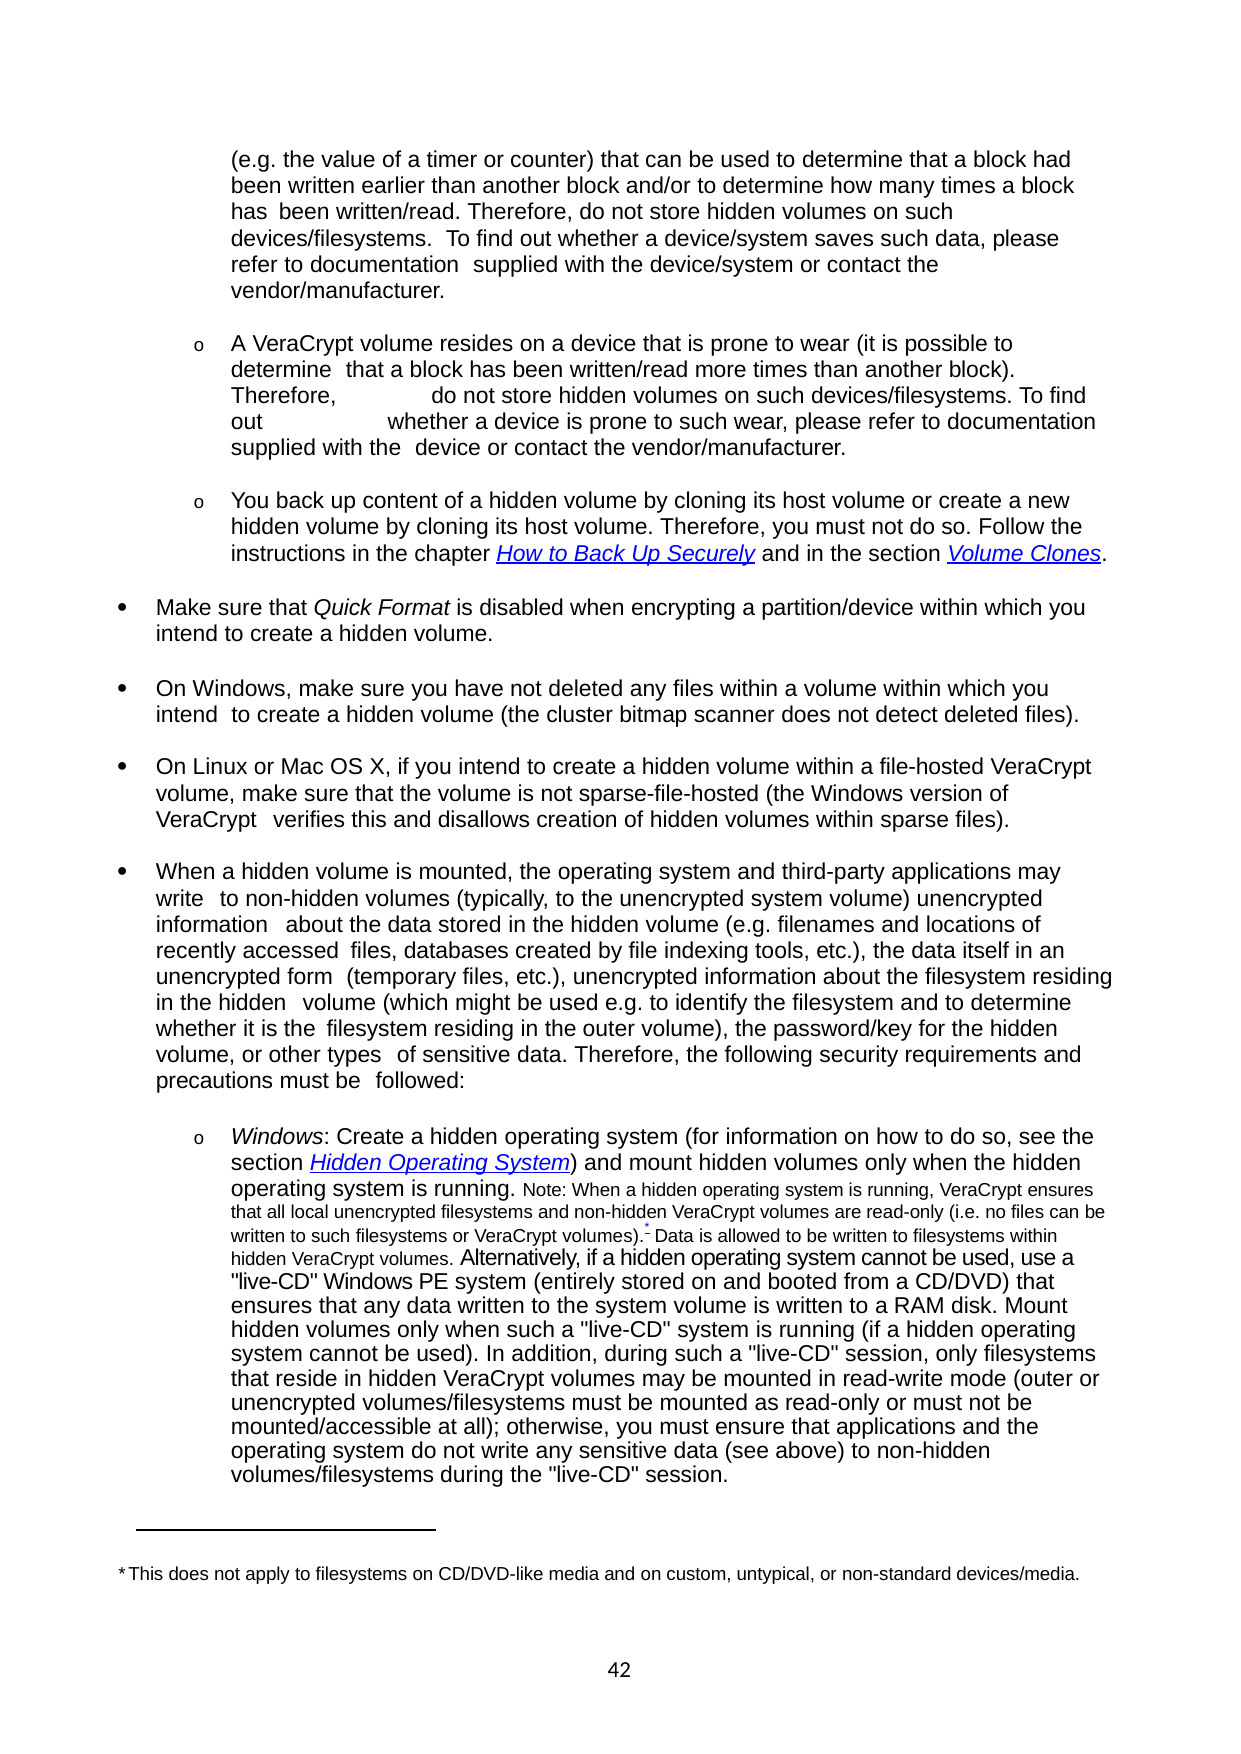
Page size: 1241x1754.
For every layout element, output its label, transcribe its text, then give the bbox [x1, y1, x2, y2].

text (e.g. the value of a timer or counter) that can be used to determine that a block had been written earlier than another block and/or to determine how many times a block has been written/read. Therefore, do not store hidden volumes on such devices/filesystems. To find out whether a device/system saves such data, please refer to documentation supplied with the device/system or contact the vendor/manufacturer. [231, 146, 1112, 304]
list You back up content of a hidden volume by cloning its host volume or create a new hidden volume by cloning its host volume. Therefore, you must not do so. Follow the instructions in the chapter How to Back Up Securely and in the section Volume Clones. [193, 487, 1112, 566]
list On Linux or Mac OS X, if you intend to create a hidden volume within a file-hosted VeraCrypt volume, make sure that the volume is not sparse-file-hosted (the Windows version of VeraCrypt verifies this and disallows creation of hidden volumes within sparse files). [118, 754, 1112, 832]
list On Windows, make sure you have not deleted any files within a volume within which you intend to create a hidden volume (the cluster bitmap scanner does not detect deleted files). [118, 675, 1112, 728]
list When a hidden volume is mounted, the operating system and third-party applications may write to non-hidden volumes (typically, to the unencrypted system volume) unencrypted information about the data stored in the hidden volume (e.g. filenames and locations of recently accessed files, databases created by file indexing tools, etc.), the data itself in an unencrypted form (temporary files, etc.), unencrypted information about the filesystem residing in the hidden volume (which might be used e.g. to identify the filesystem and to determine whether it is the filesystem residing in the outer volume), the password/key for the hidden volume, or other types of sensitive data. Therefore, the following security requirements and precautions must be followed: [118, 859, 1112, 1094]
list A VeraCrypt volume resides on a device that is prone to wear (it is possible to determine that a block has been written/read more times than another block). Therefore, do not store hidden volumes on such devices/filesystems. To find out whether a device is prone to such wear, please refer to documentation supplied with the device or contact the vendor/manufacturer. [193, 330, 1119, 460]
list Windows: Create a hidden operating system (for information on how to do so, see the section Hidden Operating System) and mount hidden volumes only when the hidden operating system is running. Note: When a hidden operating system is running, VeraCrypt ensures [193, 1124, 1112, 1201]
text that all local unencrypted filesystems and non-hidden VeraCrypt volumes are read-only (i.e. no files can be written to such filesystems or VeraCrypt volumes).* Data is allowed to be written to filesystems within hidden VeraCrypt volumes. Alternatively, if a hidden operating system cannot be used, use a "live-CD" Windows PE system (entirely stored on and booted from a CD/DVD) that ensures that any data written to the system volume is written to a RAM disk. Mount hidden volumes only when such a "live-CD" system is running (if a hidden operating system cannot be used). In addition, during such a "live-CD" session, only filesystems that reside in hidden VeraCrypt volumes may be mounted in read-write mode (outer or unencrypted volumes/filesystems must be mounted as read-only or must not be mounted/accessible at all); otherwise, you must ensure that applications and the operating system do not write any sensitive data (see above) to non-hidden volumes/filesystems during the "live-CD" session. [231, 1203, 1109, 1487]
list This does not apply to filesystems on CD/DVD-like media and on custom, untypical, or non-standard devices/media. [118, 1562, 1132, 1584]
list Make sure that Quick Format is disabled when encrypting a partition/device within which you intend to create a hidden volume. [118, 594, 1086, 647]
